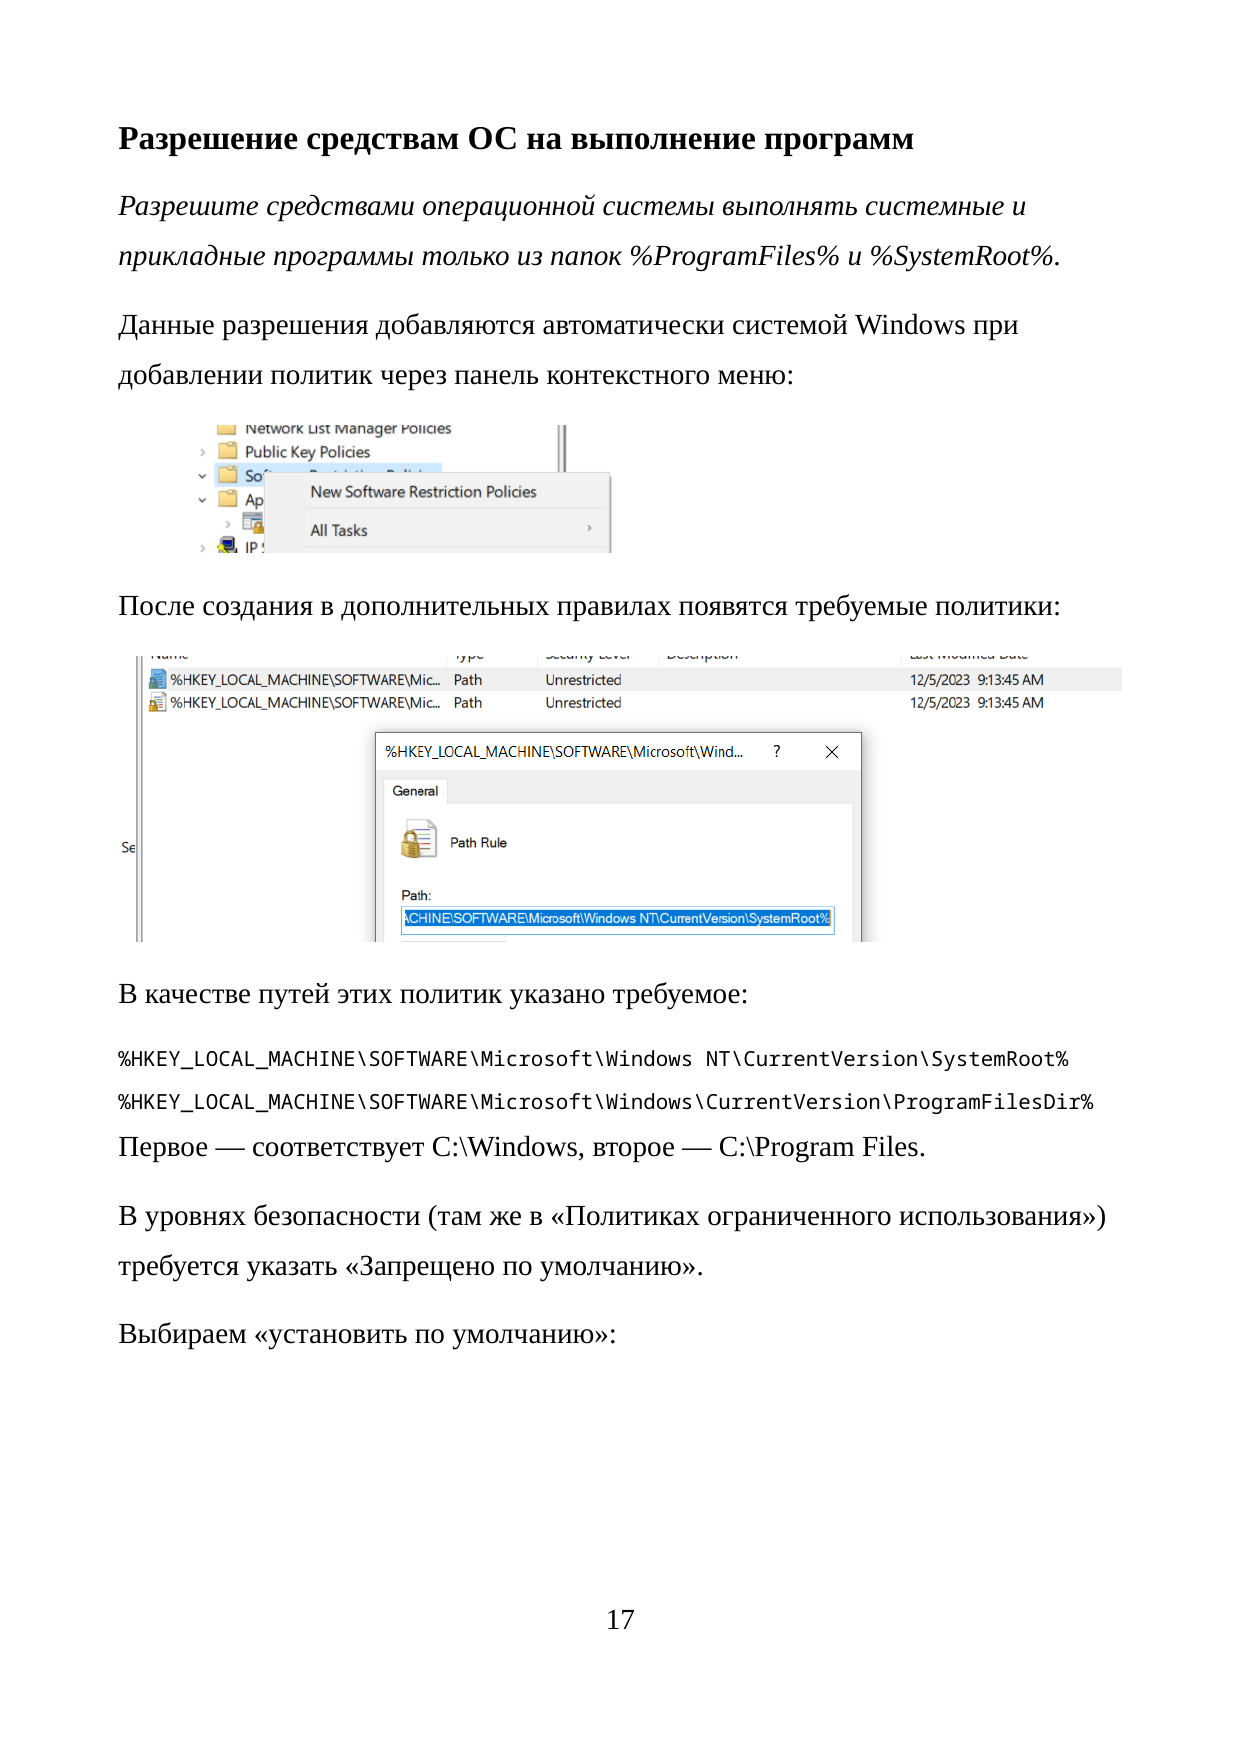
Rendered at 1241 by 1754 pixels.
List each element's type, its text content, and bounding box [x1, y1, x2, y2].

text В качестве путей этих политик указано требуемое: [118, 976, 1122, 1009]
subtitle Разрешение средствам ОС на выполнение программ [118, 118, 1122, 156]
text %HKEY_LOCAL_MACHINE\SOFTWARE\Microsoft\Windows\CurrentVersion\ProgramFilesDir% [118, 1087, 1122, 1115]
picture [118, 425, 678, 553]
text Данные разрешения добавляются автоматически системой Windows при добавлении политик через панель контекстного меню: [118, 307, 1122, 391]
text Разрешите средствами операционной системы выполнять системные и прикладные программы только из папок %ProgramFiles% и %SystemRoot%. [118, 188, 1122, 272]
text Выбираем «установить по умолчанию»: [118, 1317, 1122, 1350]
text В уровнях безопасности (там же в «Политиках ограниченного использования») требуется указать «Запрещено по умолчанию». [118, 1198, 1122, 1282]
text После создания в дополнительных правилах появятся требуемые политики: [118, 588, 1122, 621]
text Первое — соответствует C:\Windows, второе — C:\Program Files. [118, 1129, 1122, 1163]
picture [118, 656, 1123, 942]
text %HKEY_LOCAL_MACHINE\SOFTWARE\Microsoft\Windows NT\CurrentVersion\SystemRoot% [118, 1044, 1122, 1073]
